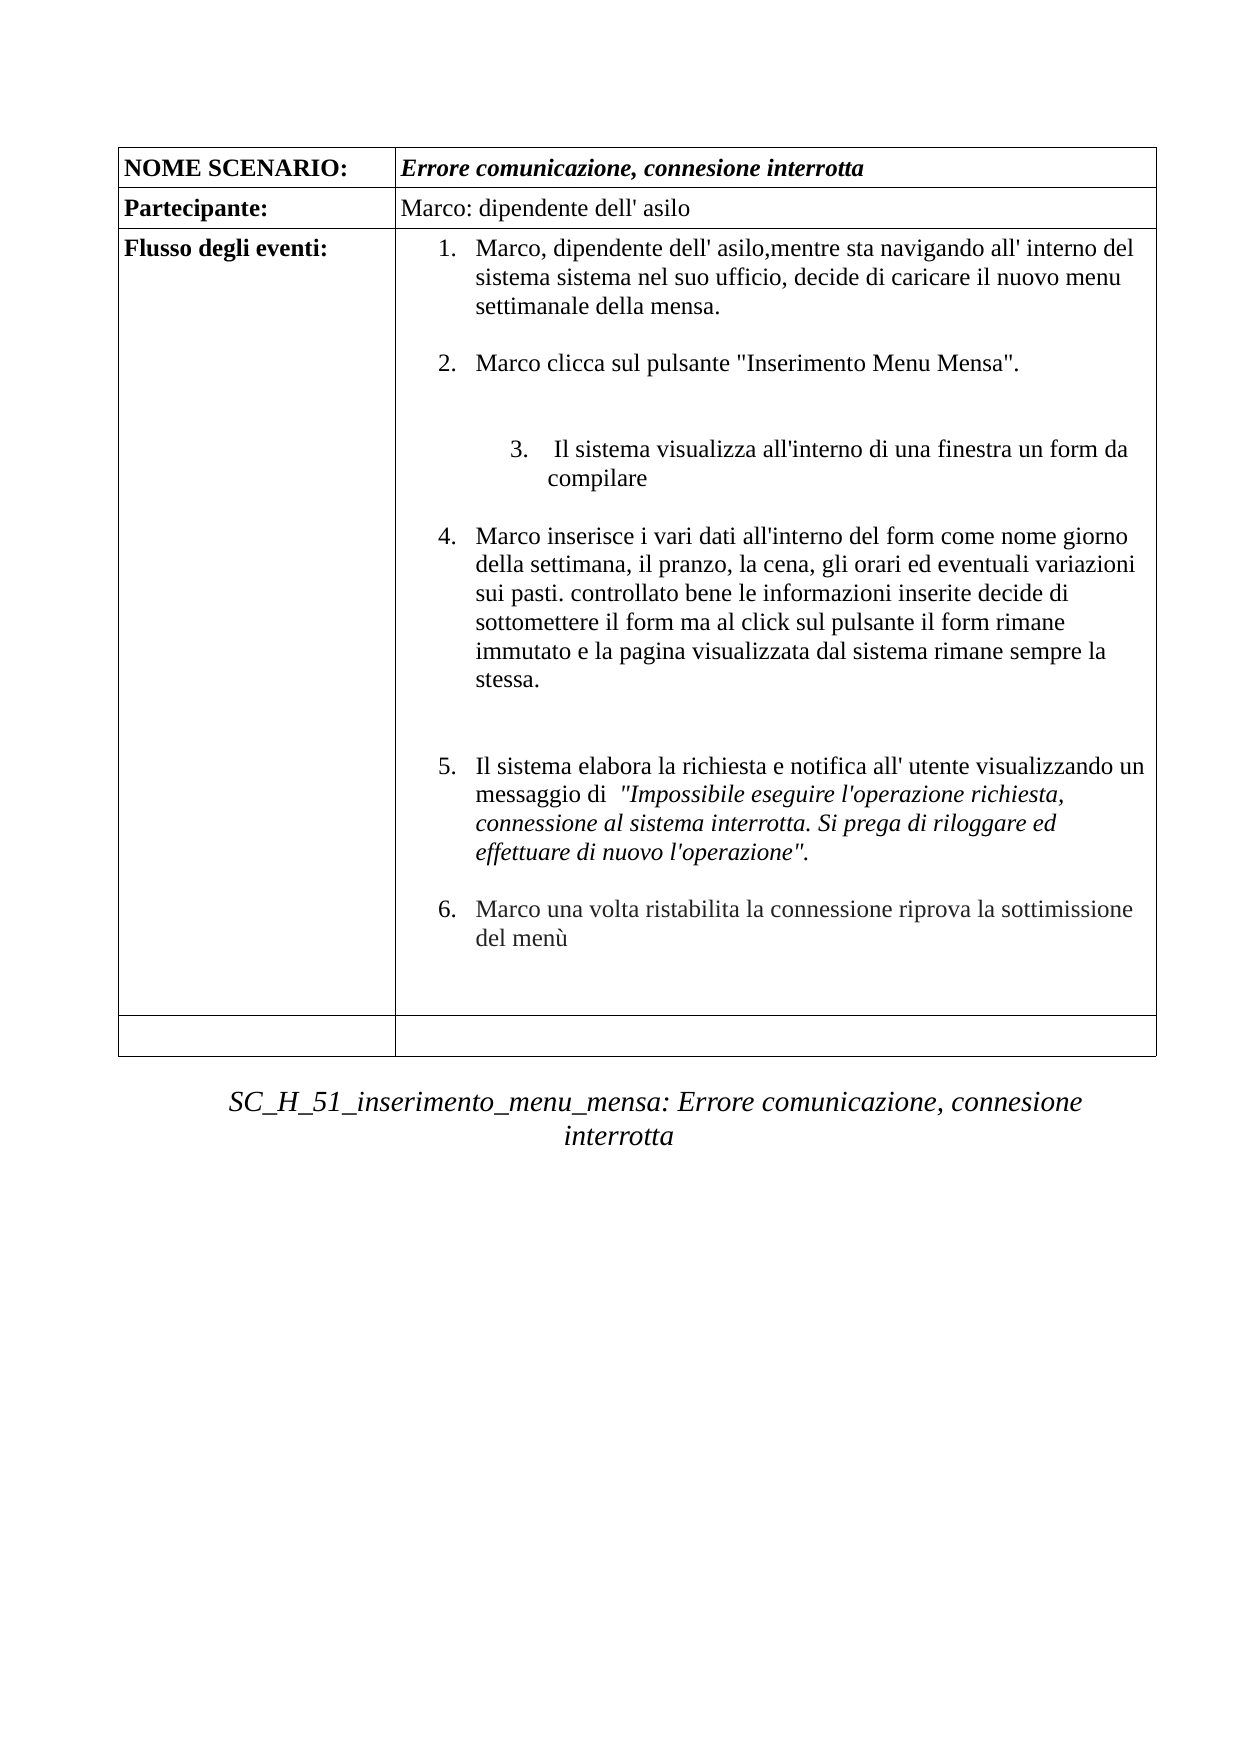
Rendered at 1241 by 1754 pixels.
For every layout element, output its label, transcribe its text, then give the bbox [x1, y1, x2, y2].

table_cell [119, 1016, 395, 1056]
table_cell Marco, dipendente dell' asilo,mentre sta navigando all' interno del sistema sistema nel suo ufficio, decide di caricare il nuovo menu settimanale della mensa. Marco clicca sul pulsante "Inserimento Menu Mensa". Il sistema visualizza all'interno di una finestra un form da compilare Marco inserisce i vari dati all'interno del form come nome giorno della settimana, il pranzo, la cena, gli orari ed eventuali variazioni sui pasti. controllato bene le informazioni inserite decide di sottomettere il form ma al click sul pulsante il form rimane immutato e la pagina visualizzata dal sistema rimane sempre la stessa. Il sistema elabora la richiesta e notifica all' utente visualizzando un messaggio di "Impossibile eseguire l'operazione richiesta, connessione al sistema interrotta. Si prega di riloggare ed effettuare di nuovo l'operazione". Marco una volta ristabilita la connessione riprova la sottimissione del menù [396, 229, 1156, 1015]
table_cell [396, 1016, 1156, 1056]
table_cell Partecipante: [119, 188, 395, 227]
table_cell Marco: dipendente dell' asilo [396, 188, 1156, 227]
table_cell Flusso degli eventi: [119, 229, 395, 1015]
table_header NOME SCENARIO: [119, 148, 395, 187]
table_header Errore comunicazione, connesione interrotta [396, 148, 1156, 187]
text SC_H_51_inserimento_menu_mensa: Errore comunicazione, connesione interrotta [118, 1084, 1122, 1152]
